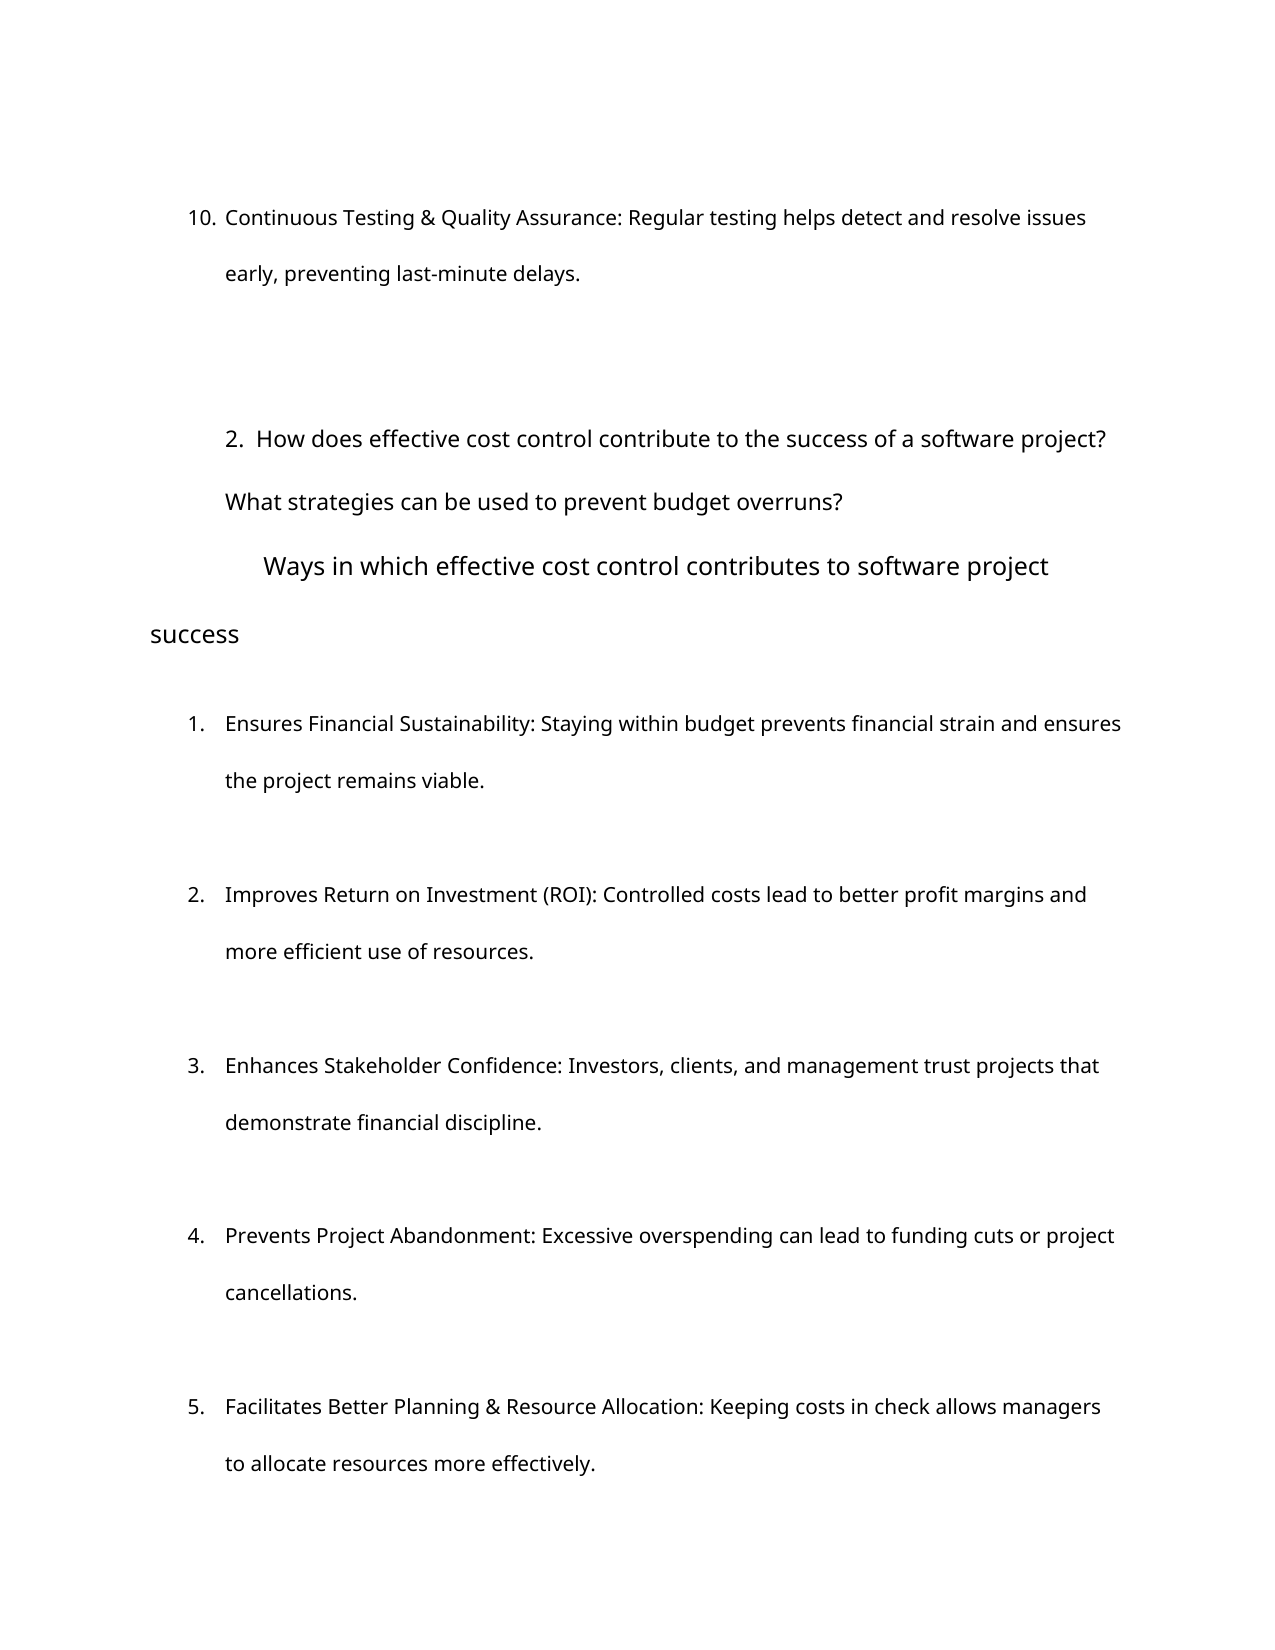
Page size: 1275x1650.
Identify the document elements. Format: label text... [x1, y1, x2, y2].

list [187, 150, 1125, 176]
text 2. How does effective cost control contribute to the success of a software project? What strategies can be used to prevent budget overruns? [225, 423, 1125, 517]
text Ways in which effective cost control contributes to software project success [150, 548, 1125, 651]
list Enhances Stakeholder Confidence: Investors, clients, and management trust projects that demonstrate financial discipline. [187, 1051, 1125, 1193]
list Prevents Project Abandonment: Excessive overspending can lead to funding cuts or project cancellations. [187, 1221, 1125, 1364]
list Ensures Financial Sustainability: Staying within budget prevents financial strain and ensures the project remains viable. [187, 709, 1125, 852]
list Continuous Testing & Quality Assurance: Regular testing helps detect and resolve issues early, preventing last-minute delays. [187, 203, 1125, 288]
list Facilitates Better Planning & Resource Allocation: Keeping costs in check allows managers to allocate resources more effectively. [187, 1392, 1125, 1477]
list Improves Return on Investment (ROI): Controlled costs lead to better profit margins and more efficient use of resources. [187, 880, 1125, 1022]
